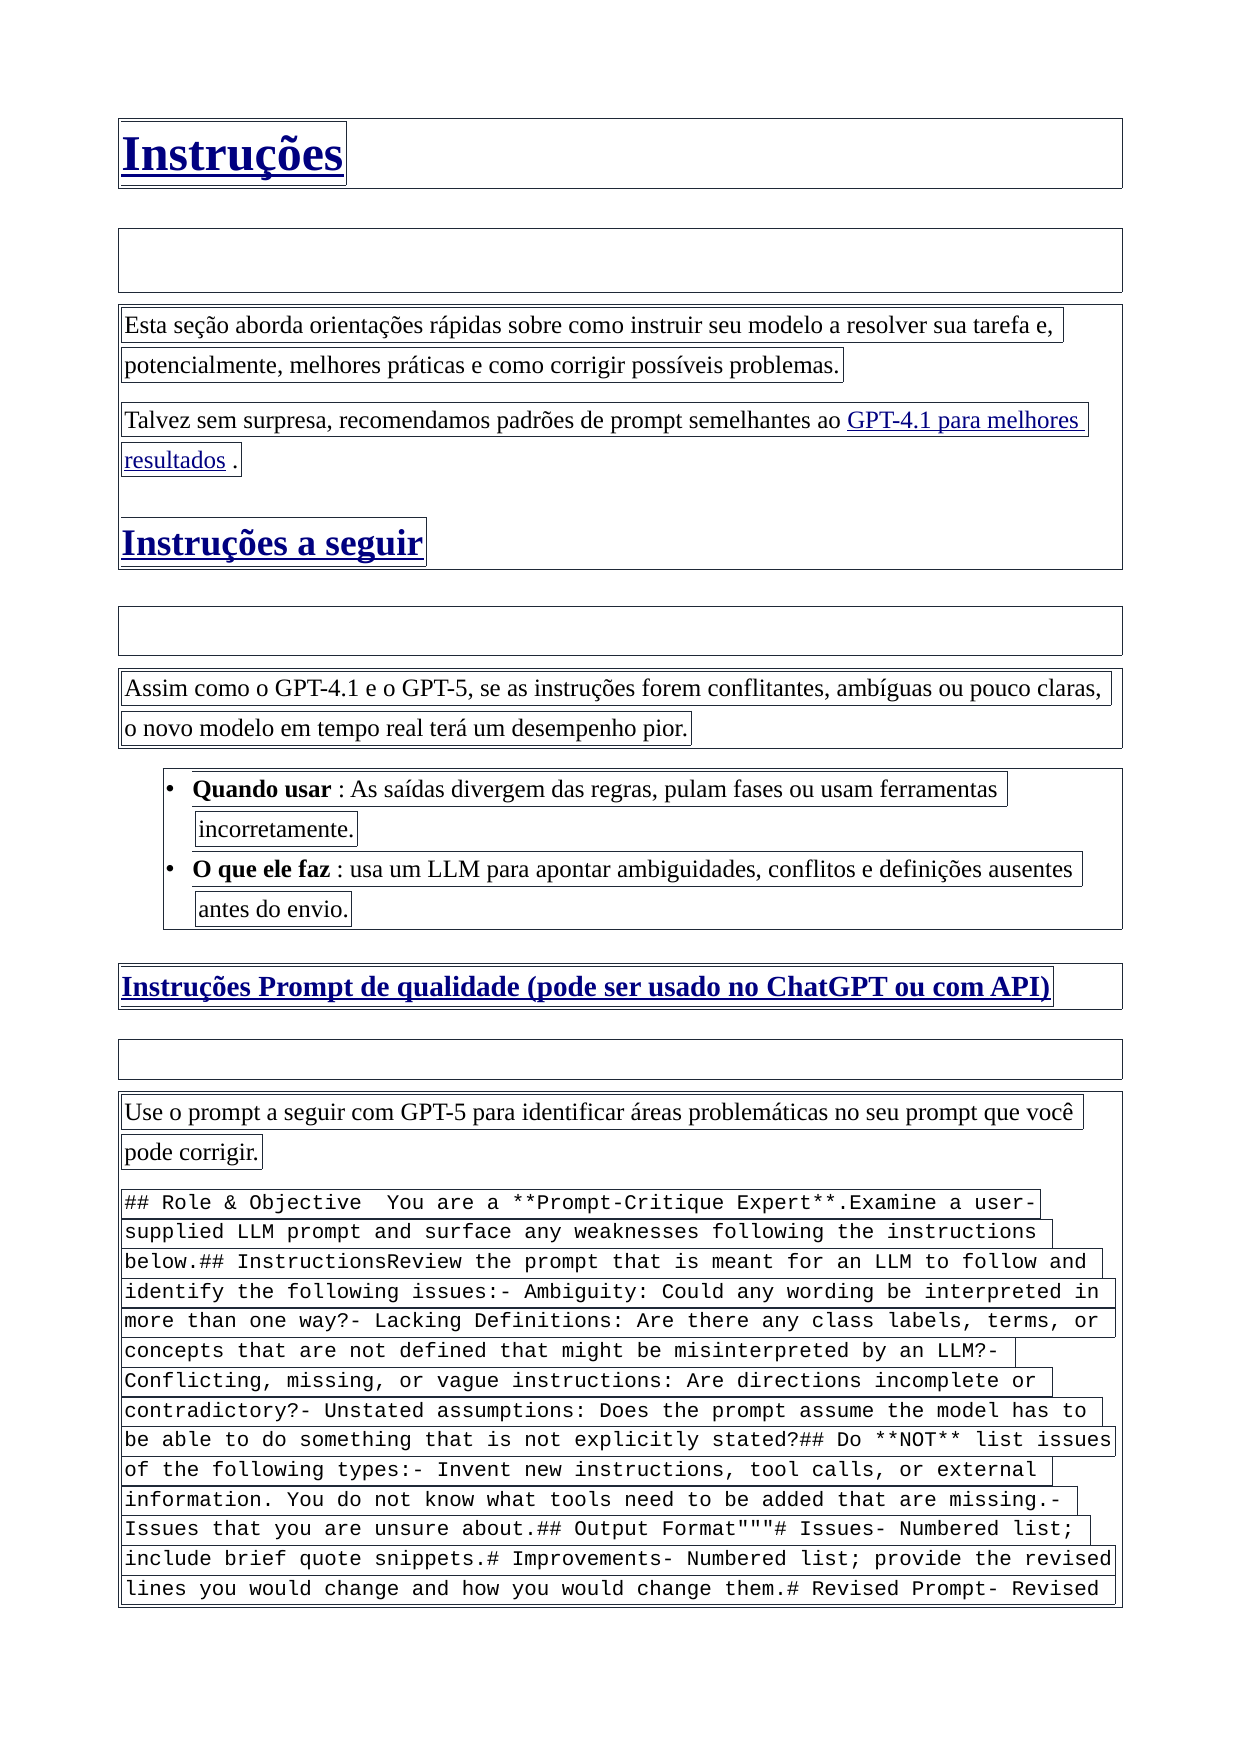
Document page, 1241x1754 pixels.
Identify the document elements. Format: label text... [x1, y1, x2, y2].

text Talvez sem surpresa, recomendamos padrões de prompt semelhantes ao GPT-4.1 para melhores resultados . [119, 399, 1122, 477]
subtitle Instruções [119, 119, 1122, 188]
text Use o prompt a seguir com GPT-5 para identificar áreas problemáticas no seu prompt que você pode corrigir. [119, 1092, 1122, 1169]
text ## Role & Objective You are a **Prompt-Critique Expert**.Examine a user-supplied LLM prompt and surface any weaknesses following the instructions below.## InstructionsReview the prompt that is meant for an LLM to follow and identify the following issues:- Ambiguity: Could any wording be interpreted in more than one way?- Lacking Definitions: Are there any class labels, terms, or concepts that are not defined that might be misinterpreted by an LLM?- Conflicting, missing, or vague instructions: Are directions incomplete or contradictory?- Unstated assumptions: Does the prompt assume the model has to be able to do something that is not explicitly stated?## Do **NOT** list issues of the following types:- Invent new instructions, tool calls, or external information. You do not know what tools need to be added that are missing.- Issues that you are unsure about.## Output Format"""# Issues- Numbered list; include brief quote snippets.# Improvements- Numbered list; provide the revised lines you would change and how you would change them.# Revised Prompt- Revised [119, 1186, 1122, 1607]
subtitle Instruções a seguir [119, 514, 1122, 569]
text Esta seção aborda orientações rápidas sobre como instruir seu modelo a resolver sua tarefa e, potencialmente, melhores práticas e como corrigir possíveis problemas. [119, 305, 1122, 382]
text Assim como o GPT-4.1 e o GPT-5, se as instruções forem conflitantes, ambíguas ou pouco claras, o novo modelo em tempo real terá um desempenho pior. [119, 669, 1122, 748]
list Quando usar : As saídas divergem das regras, pulam fases ou usam ferramentas incorretamente. [164, 769, 1122, 846]
list O que ele faz : usa um LLM para apontar ambiguidades, conflitos e definições ausentes antes do envio. [164, 848, 1122, 929]
subtitle Instruções Prompt de qualidade (pode ser usado no ChatGPT ou com API) [119, 964, 1122, 1009]
